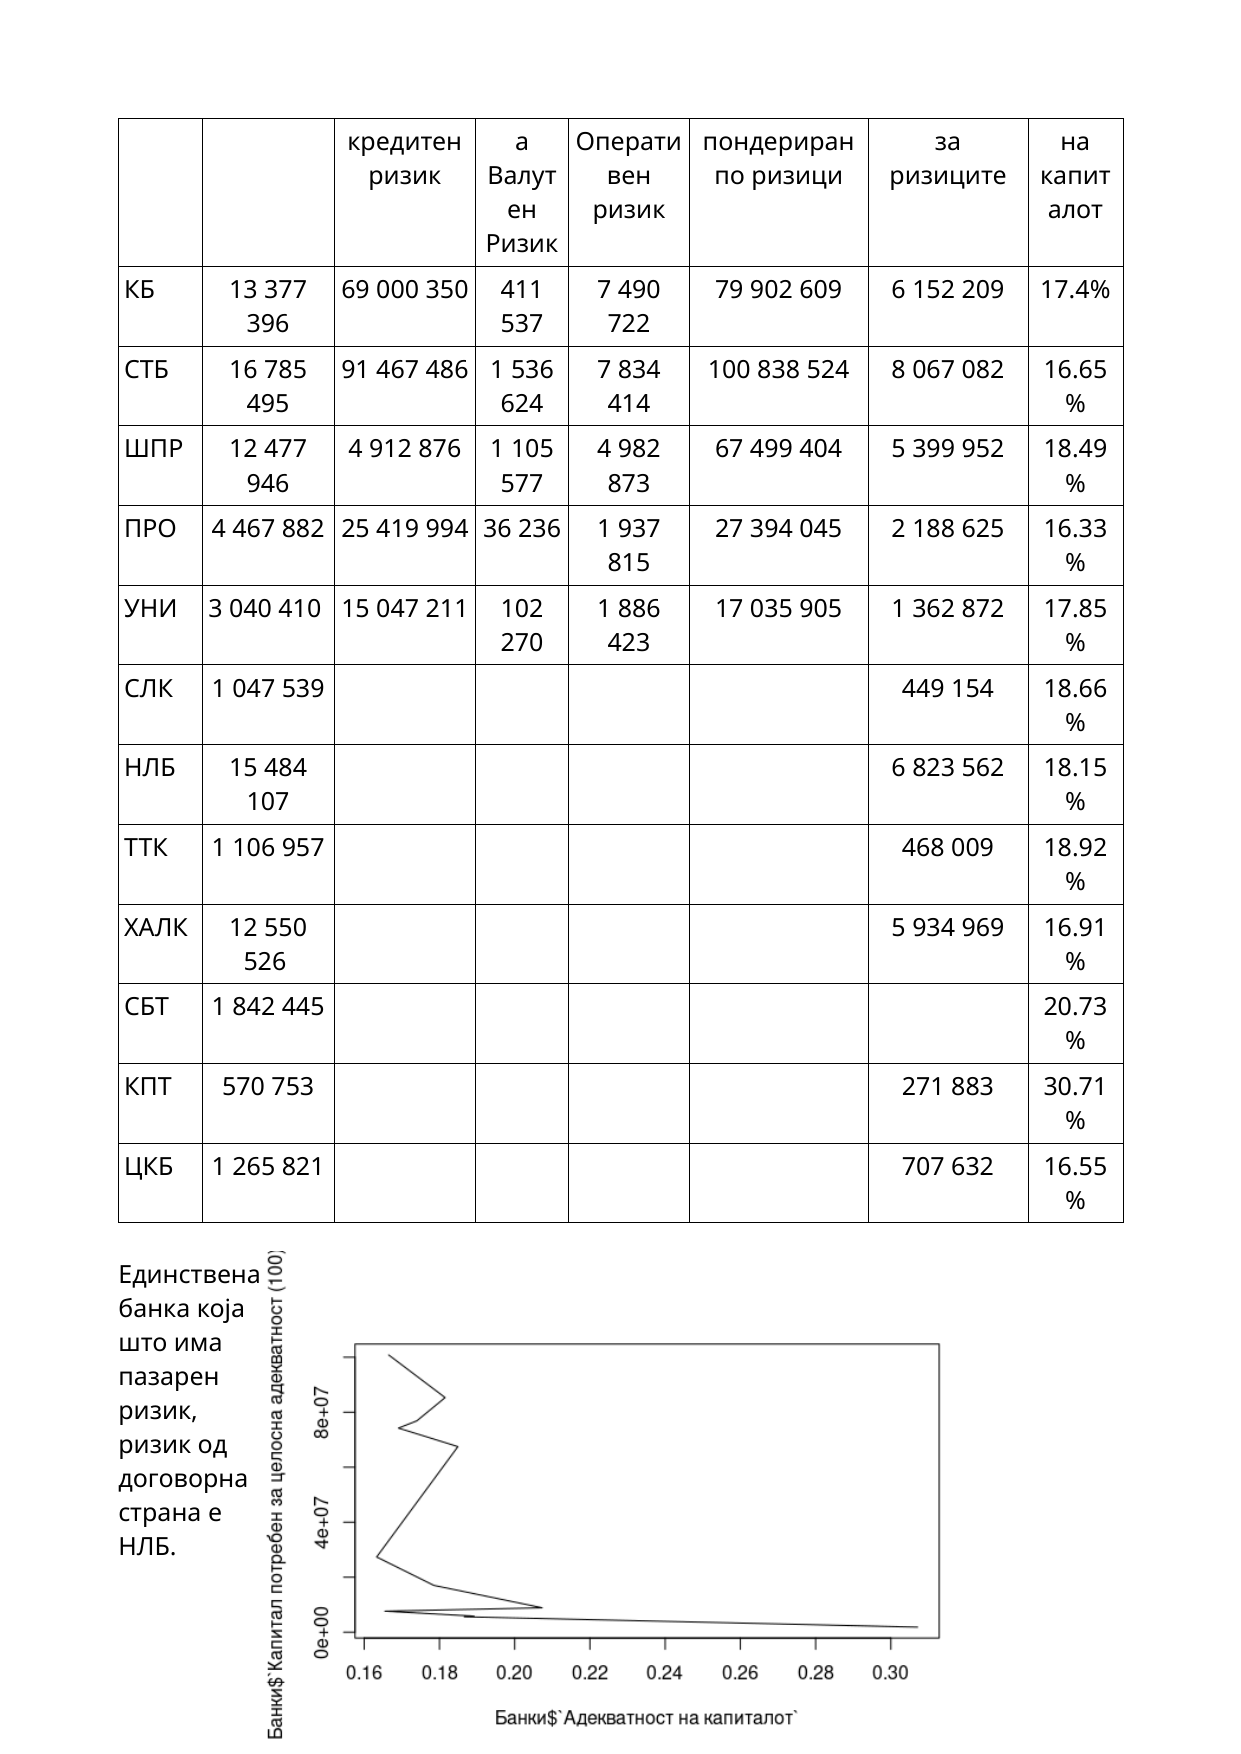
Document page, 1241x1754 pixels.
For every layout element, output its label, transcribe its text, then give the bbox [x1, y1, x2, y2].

table_cell [335, 984, 475, 1063]
table_cell 1 937 815 [569, 506, 689, 585]
text Единствена банка која што има пазарен ризик, ризик од договорна страна е НЛБ. [118, 1256, 262, 1563]
table_cell 1 105 577 [476, 426, 568, 505]
table_cell 17.85% [1029, 586, 1123, 664]
table_cell [569, 905, 689, 983]
table_cell [569, 1144, 689, 1222]
table_cell 16.65% [1029, 347, 1123, 425]
table_cell 570 753 [203, 1064, 334, 1142]
table_header кредитен ризик [335, 119, 475, 266]
table_cell [569, 825, 689, 903]
table_cell [690, 745, 868, 824]
table_cell 16.33% [1029, 506, 1123, 585]
table_cell [569, 665, 689, 744]
table_cell 15 484 107 [203, 745, 334, 824]
table_cell 91 467 486 [335, 347, 475, 425]
table_cell КБ [119, 267, 202, 346]
table_cell [476, 1064, 568, 1142]
table_cell [476, 905, 568, 983]
table_cell 4 912 876 [335, 426, 475, 505]
table_cell ПРО [119, 506, 202, 585]
table_cell [869, 984, 1028, 1063]
table_cell 1 886 423 [569, 586, 689, 664]
table_cell 17 035 905 [690, 586, 868, 664]
table_cell 8 067 082 [869, 347, 1028, 425]
table_header [203, 119, 334, 266]
table_cell 1 265 821 [203, 1144, 334, 1222]
table_cell 13 377 396 [203, 267, 334, 346]
table_cell [476, 825, 568, 903]
table_cell 15 047 211 [335, 586, 475, 664]
table_cell ХАЛК [119, 905, 202, 983]
table_cell 2 188 625 [869, 506, 1028, 585]
table_cell СЛК [119, 665, 202, 744]
table_cell 7 490 722 [569, 267, 689, 346]
table_cell НЛБ [119, 745, 202, 824]
table_cell 25 419 994 [335, 506, 475, 585]
table_cell 468 009 [869, 825, 1028, 903]
table_cell 6 152 209 [869, 267, 1028, 346]
table_cell [335, 665, 475, 744]
table_cell 4 982 873 [569, 426, 689, 505]
table_cell 16 785 495 [203, 347, 334, 425]
table_cell 20.73% [1029, 984, 1123, 1063]
table_cell 12 477 946 [203, 426, 334, 505]
table_cell [569, 1064, 689, 1142]
table_cell 411 537 [476, 267, 568, 346]
table_cell 16.91% [1029, 905, 1123, 983]
table_cell 4 467 882 [203, 506, 334, 585]
picture [262, 1251, 987, 1754]
table_cell 36 236 [476, 506, 568, 585]
table_cell 1 106 957 [203, 825, 334, 903]
table_cell 1 842 445 [203, 984, 334, 1063]
table_cell КПТ [119, 1064, 202, 1142]
table_cell 5 934 969 [869, 905, 1028, 983]
table_cell [335, 905, 475, 983]
table_cell 1 047 539 [203, 665, 334, 744]
table_cell 6 823 562 [869, 745, 1028, 824]
table_cell ТТК [119, 825, 202, 903]
table_cell 271 883 [869, 1064, 1028, 1142]
table_cell 1 536 624 [476, 347, 568, 425]
table_cell 18.66% [1029, 665, 1123, 744]
table_cell 18.92% [1029, 825, 1123, 903]
table_cell 7 834 414 [569, 347, 689, 425]
table_cell 79 902 609 [690, 267, 868, 346]
table_cell [476, 984, 568, 1063]
text [987, 1256, 1122, 1563]
table_cell СБТ [119, 984, 202, 1063]
table_cell ЦКБ [119, 1144, 202, 1222]
table_cell 3 040 410 [203, 586, 334, 664]
table_cell 707 632 [869, 1144, 1028, 1222]
table_cell [690, 984, 868, 1063]
table_cell ШПР [119, 426, 202, 505]
table_cell 449 154 [869, 665, 1028, 744]
table_cell СТБ [119, 347, 202, 425]
table_cell 17.4% [1029, 267, 1123, 346]
table_cell [476, 665, 568, 744]
table_cell 102 270 [476, 586, 568, 664]
table_cell [569, 745, 689, 824]
table_header а Валутен Ризик [476, 119, 568, 266]
table_cell 1 362 872 [869, 586, 1028, 664]
table_cell 18.49% [1029, 426, 1123, 505]
table_cell [690, 825, 868, 903]
table_cell 16.55% [1029, 1144, 1123, 1222]
table_header [119, 119, 202, 266]
table_cell 30.71% [1029, 1064, 1123, 1142]
table_cell [335, 1144, 475, 1222]
table_cell [690, 1144, 868, 1222]
table_cell 27 394 045 [690, 506, 868, 585]
table_header за ризиците [869, 119, 1028, 266]
table_cell УНИ [119, 586, 202, 664]
table_header Оперативен ризик [569, 119, 689, 266]
table_cell [569, 984, 689, 1063]
table_header на капиталот [1029, 119, 1123, 266]
table_cell 67 499 404 [690, 426, 868, 505]
table_cell [476, 745, 568, 824]
table_cell [476, 1144, 568, 1222]
table_cell [335, 825, 475, 903]
table_cell [690, 905, 868, 983]
table_header пондериран по ризици [690, 119, 868, 266]
table_cell 18.15% [1029, 745, 1123, 824]
table_cell 12 550 526 [203, 905, 334, 983]
table_cell 100 838 524 [690, 347, 868, 425]
table_cell [690, 1064, 868, 1142]
table_cell [335, 1064, 475, 1142]
table_cell [690, 665, 868, 744]
table_cell [335, 745, 475, 824]
table_cell 5 399 952 [869, 426, 1028, 505]
table_cell 69 000 350 [335, 267, 475, 346]
